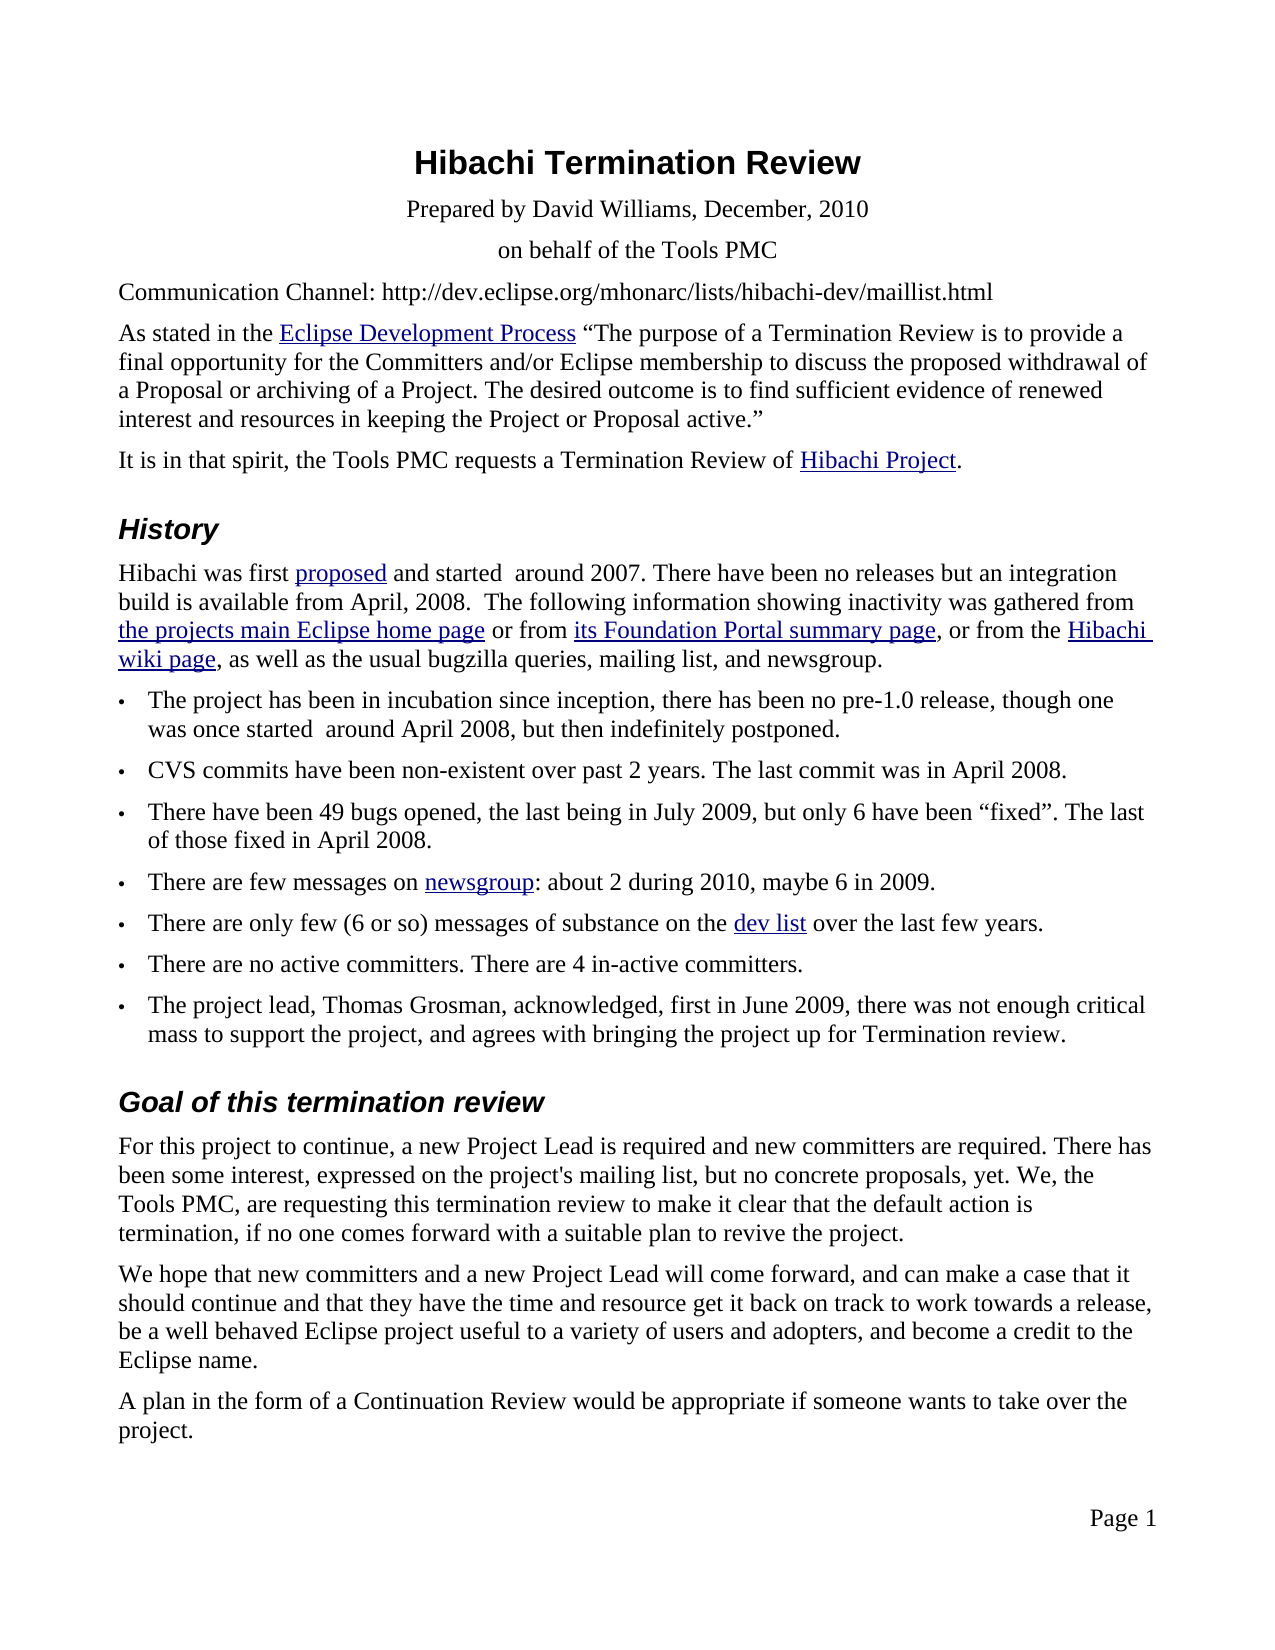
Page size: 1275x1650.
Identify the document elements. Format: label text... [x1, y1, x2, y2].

text For this project to continue, a new Project Lead is required and new committers are required. There has been some interest, expressed on the project's mailing list, but no concrete proposals, yet. We, the Tools PMC, are requesting this termination review to make it clear that the default action is termination, if no one comes forward with a suitable plan to revive the project. [118, 1131, 1157, 1246]
list There are few messages on newsgroup: about 2 during 2010, maybe 6 in 2009. [118, 867, 1157, 895]
subtitle Goal of this termination review [118, 1085, 1157, 1119]
subtitle History [118, 512, 1157, 545]
text Prepared by David Williams, December, 2010 [118, 194, 1157, 223]
text on behalf of the Tools PMC [118, 236, 1157, 264]
text A plan in the form of a Continuation Review would be appropriate if someone wants to take over the project. [118, 1386, 1157, 1444]
text We hope that new committers and a new Project Lead will come forward, and can make a case that it should continue and that they have the time and resource get it back on track to work towards a release, be a well behaved Eclipse project useful to a variety of users and adopters, and become a credit to the Eclipse name. [118, 1259, 1157, 1374]
subtitle Hibachi Termination Review [118, 143, 1157, 182]
text Hibachi was first proposed and started around 2007. There have been no releases but an integration build is available from April, 2008. The following information showing inactivity was gathered from the projects main Eclipse home page or from its Foundation Portal summary page, or from the Hibachi wiki page, as well as the usual bugzilla queries, mailing list, and newsgroup. [118, 558, 1157, 673]
list There are only few (6 or so) messages of substance on the dev list over the last few years. [118, 908, 1157, 937]
text Communication Channel: http://dev.eclipse.org/mhonarc/lists/hibachi-dev/maillist.html [118, 277, 1157, 306]
list There are no active committers. There are 4 in-active committers. [118, 949, 1157, 978]
list The project lead, Thomas Grosman, acknowledged, first in June 2009, there was not enough critical mass to support the project, and agrees with bringing the project up for Termination review. [118, 990, 1157, 1048]
list There have been 49 bugs opened, the last being in July 2009, but only 6 have been “fixed”. The last of those fixed in April 2008. [118, 797, 1157, 854]
text It is in that spirit, the Tools PMC requests a Termination Review of Hibachi Project. [118, 446, 1157, 474]
text As stated in the Eclipse Development Process “The purpose of a Termination Review is to provide a final opportunity for the Committers and/or Eclipse membership to discuss the proposed withdrawal of a Proposal or archiving of a Project. The desired outcome is to find sufficient evidence of renewed interest and resources in keeping the Project or Proposal active.” [118, 318, 1157, 433]
list CVS commits have been non-existent over past 2 years. The last commit was in April 2008. [118, 755, 1157, 784]
list The project has been in incubation since inception, there has been no pre-1.0 release, though one was once started around April 2008, but then indefinitely postponed. [118, 685, 1157, 743]
